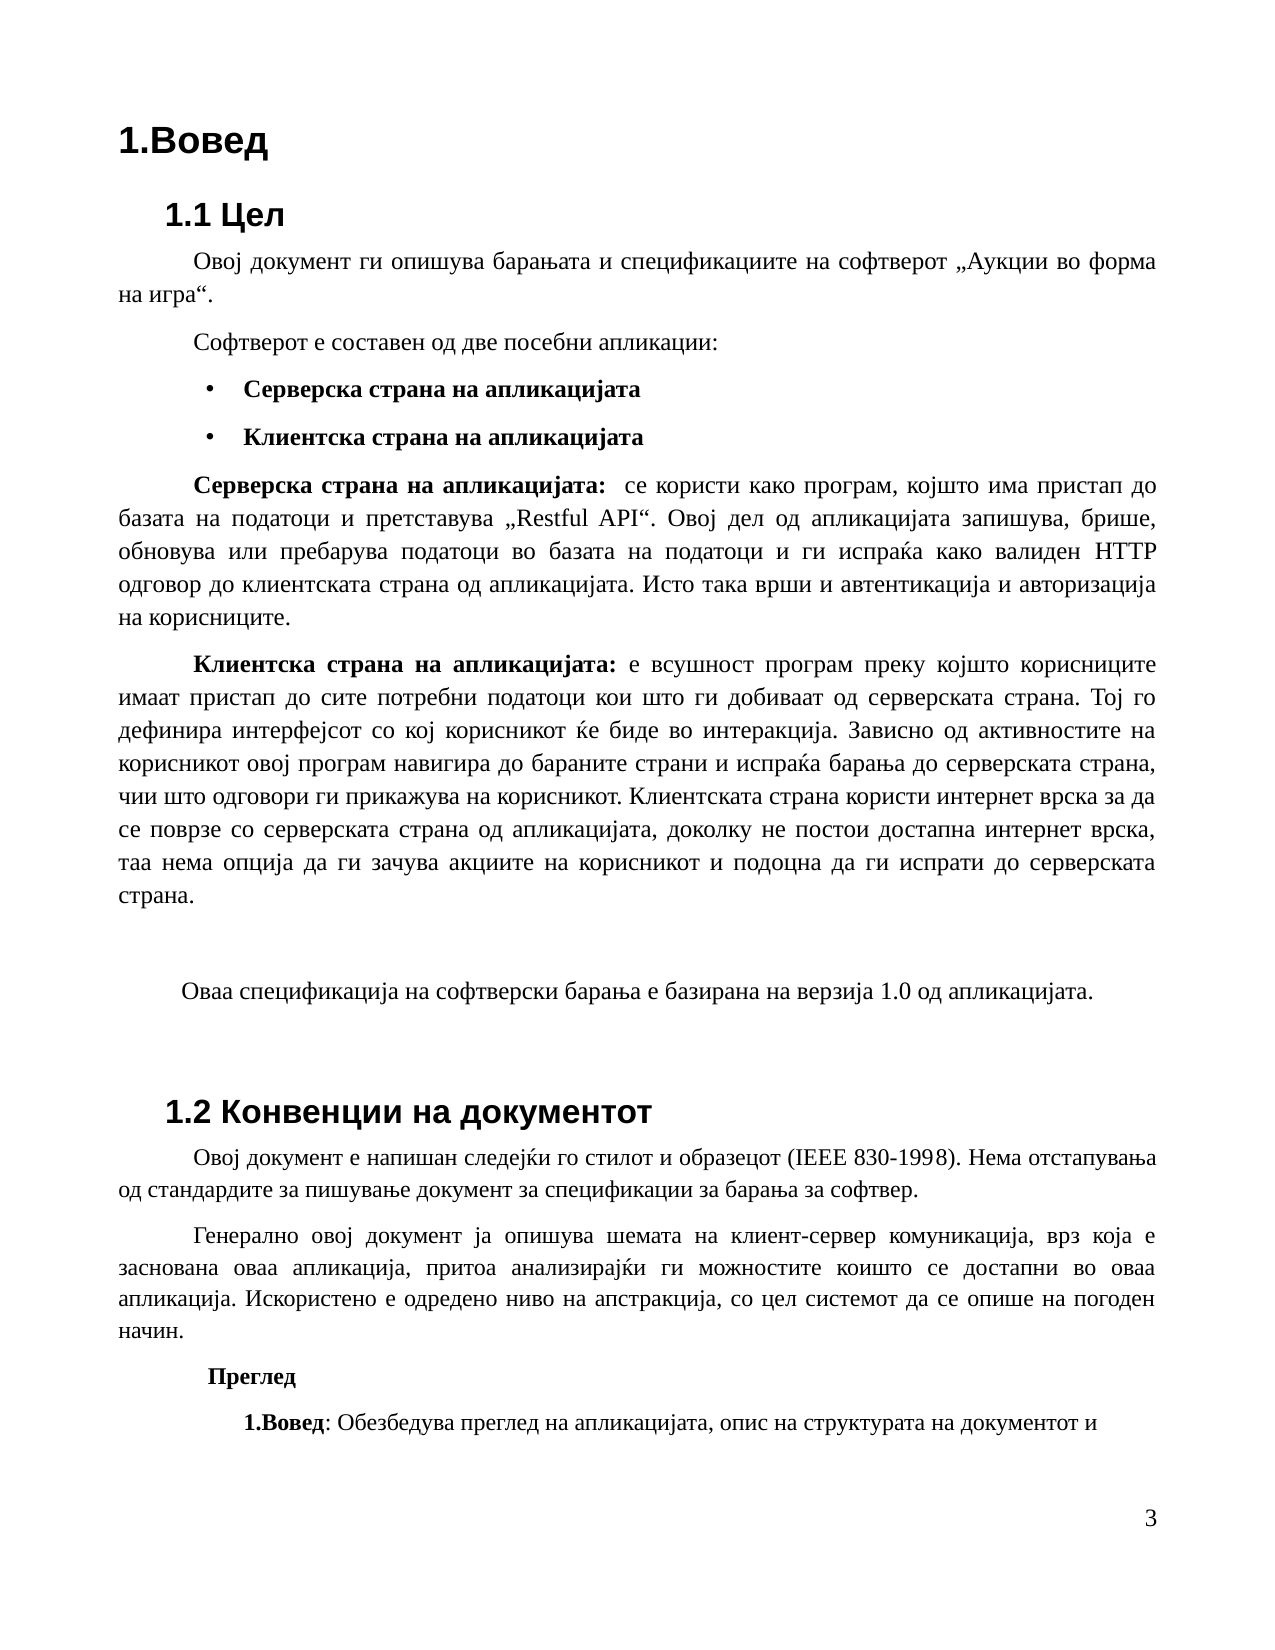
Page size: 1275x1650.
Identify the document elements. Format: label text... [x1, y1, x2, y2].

text Серверска страна на апликацијата: се користи како програм, којшто има пристап до базата на податоци и претставува „Restful API“. Овој дел од апликацијата запишува, брише, обновува или пребарува податоци во базата на податоци и ги испраќа како валиден HTTP одговор до клиентската страна од апликацијата. Исто така врши и автентикација и авторизација на корисниците. [118, 470, 1157, 631]
text Генерално овој документ ја опишува шемата на клиент-сервер комуникација, врз која е заснована оваа апликација, притоа анализирајќи ги можностите коишто се достапни во оваа апликација. Искористено е одредено ниво на апстракција, со цел системот да се опише на погоден начин. [118, 1221, 1157, 1343]
text Софтверот е составен од две посебни апликации: [118, 327, 1157, 356]
subtitle 1.1 Цел [118, 195, 1157, 234]
subtitle 1.Вовед [118, 118, 1157, 162]
text Овој документ е напишан следејќи го стилот и образецот (IEEE 830-1998). Нема отстапувања од стандардите за пишување документ за спецификации за барања за софтвер. [118, 1143, 1157, 1202]
text Оваа спецификација на софтверски барања е базирана на верзија 1.0 од апликацијата. [118, 976, 1157, 1004]
list Серверска страна на апликацијата [206, 374, 1157, 403]
text Клиентска страна на апликацијата: е всушност програм преку којшто корисниците имаат пристап до сите потребни податоци кои што ги добиваат од серверската страна. Тој го дефинира интерфејсот со кој корисникот ќе биде во интеракција. Зависно од активностите на корисникот овој програм навигира до бараните страни и испраќа барања до серверската страна, чии што одговори ги прикажува на корисникот. Клиентската страна користи интернет врска за да се поврзе со серверската страна од апликацијата, доколку не постои достапна интернет врска, таа нема опција да ги зачува акциите на корисникот и подоцна да ги испрати до серверската страна. [118, 649, 1157, 909]
list Клиентска страна на апликацијата [206, 422, 1157, 451]
text 1.Вовед: Обезбедува преглед на апликацијата, опис на структурата на документот и [118, 1408, 1157, 1436]
subtitle 1.2 Конвенции на документот [118, 1092, 1157, 1130]
text Преглед [118, 1362, 1157, 1390]
text Овој документ ги опишува барањата и спецификациите на софтверот „Аукции во форма на игра“. [118, 246, 1157, 308]
